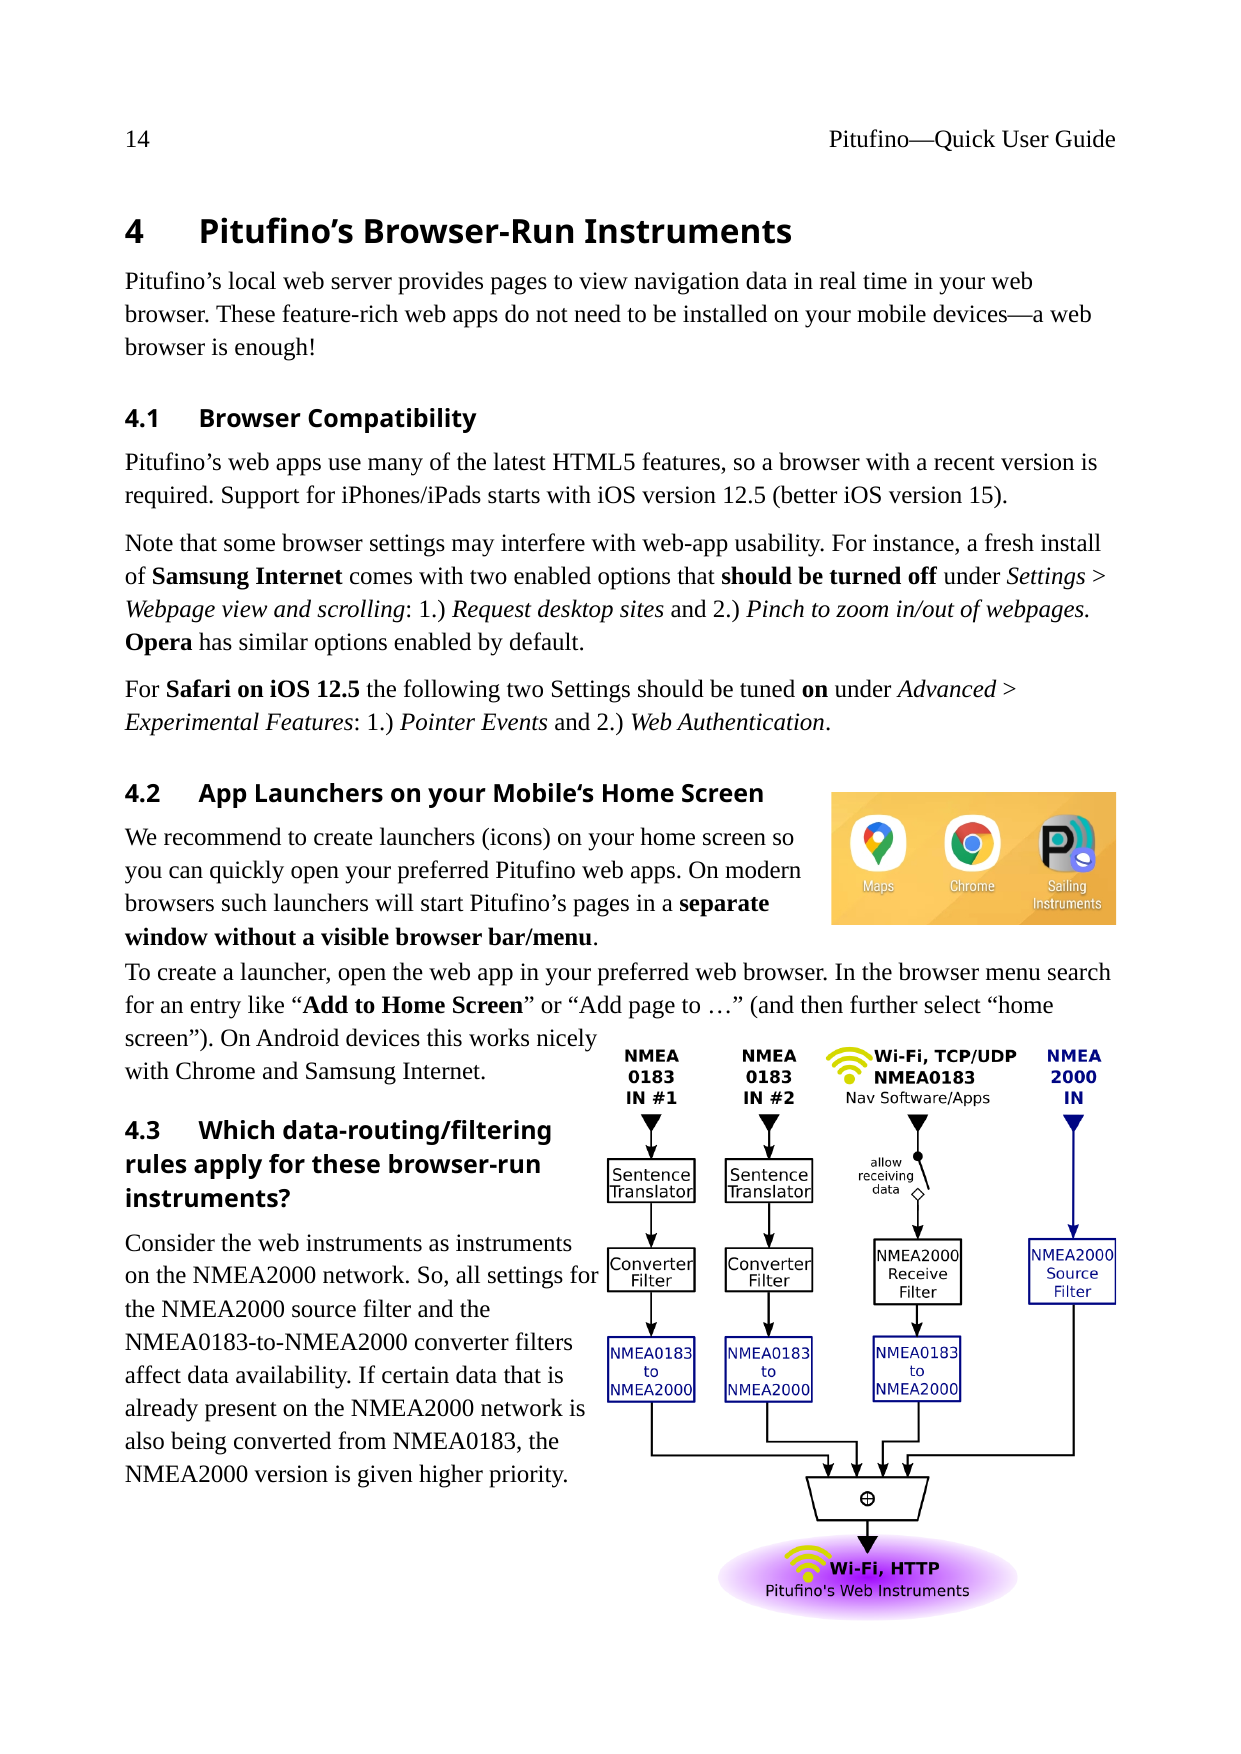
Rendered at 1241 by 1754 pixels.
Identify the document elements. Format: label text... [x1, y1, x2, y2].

subtitle Browser Compatibility [124, 401, 1116, 435]
picture [831, 792, 1117, 925]
text Pitufino’s web apps use many of the latest HTML5 features, so a browser with a recent version is required. Support for iPhones/iPads starts with iOS version 12.5 (better iOS version 15). [124, 447, 1116, 509]
text For Safari on iOS 12.5 the following two Settings should be tuned on under Advanced > Experimental Features: 1.) Pointer Events and 2.) Web Authentication. [124, 674, 1116, 736]
text We recommend to create launchers (icons) on your home screen so you can quickly open your preferred Pitufino web apps. On modern browsers such launchers will start Pitufino’s pages in a separate window without a visible browser bar/menu. [124, 822, 1116, 950]
subtitle Pitufino’s Browser-Run Instruments [124, 208, 1116, 254]
text To create a launcher, open the web app in your preferred web browser. In the browser menu search for an entry like “Add to Home Screen” or “Add page to …” (and then further select “home screen”). On Android devices this works nicely with Chrome and Samsung Internet. [124, 957, 1116, 1085]
text Consider the web instruments as instruments on the NMEA2000 network. So, all settings for the NMEA2000 source filter and the NMEA0183-to-NMEA2000 converter filters affect data availability. If certain data that is already present on the NMEA2000 network is also being converted from NMEA0183, the NMEA2000 version is given higher priority. [124, 1228, 606, 1487]
text Pitufino’s local web server provides pages to view navigation data in real time in your web browser. These feature-rich web apps do not need to be installed on your mobile devices—a web browser is enough! [124, 266, 1116, 361]
subtitle Which data-routing/filtering rules apply for these browser-run instruments? [124, 1113, 606, 1215]
subtitle App Launchers on your Mobile‘s Home Screen [124, 776, 1116, 810]
picture [606, 1046, 1117, 1621]
text Note that some browser settings may interfere with web-app usability. For instance, a fresh install of Samsung Internet comes with two enabled options that should be turned off under Settings > Webpage view and scrolling: 1.) Request desktop sites and 2.) Pinch to zoom in/out of webpages. Opera has similar options enabled by default. [124, 528, 1116, 656]
